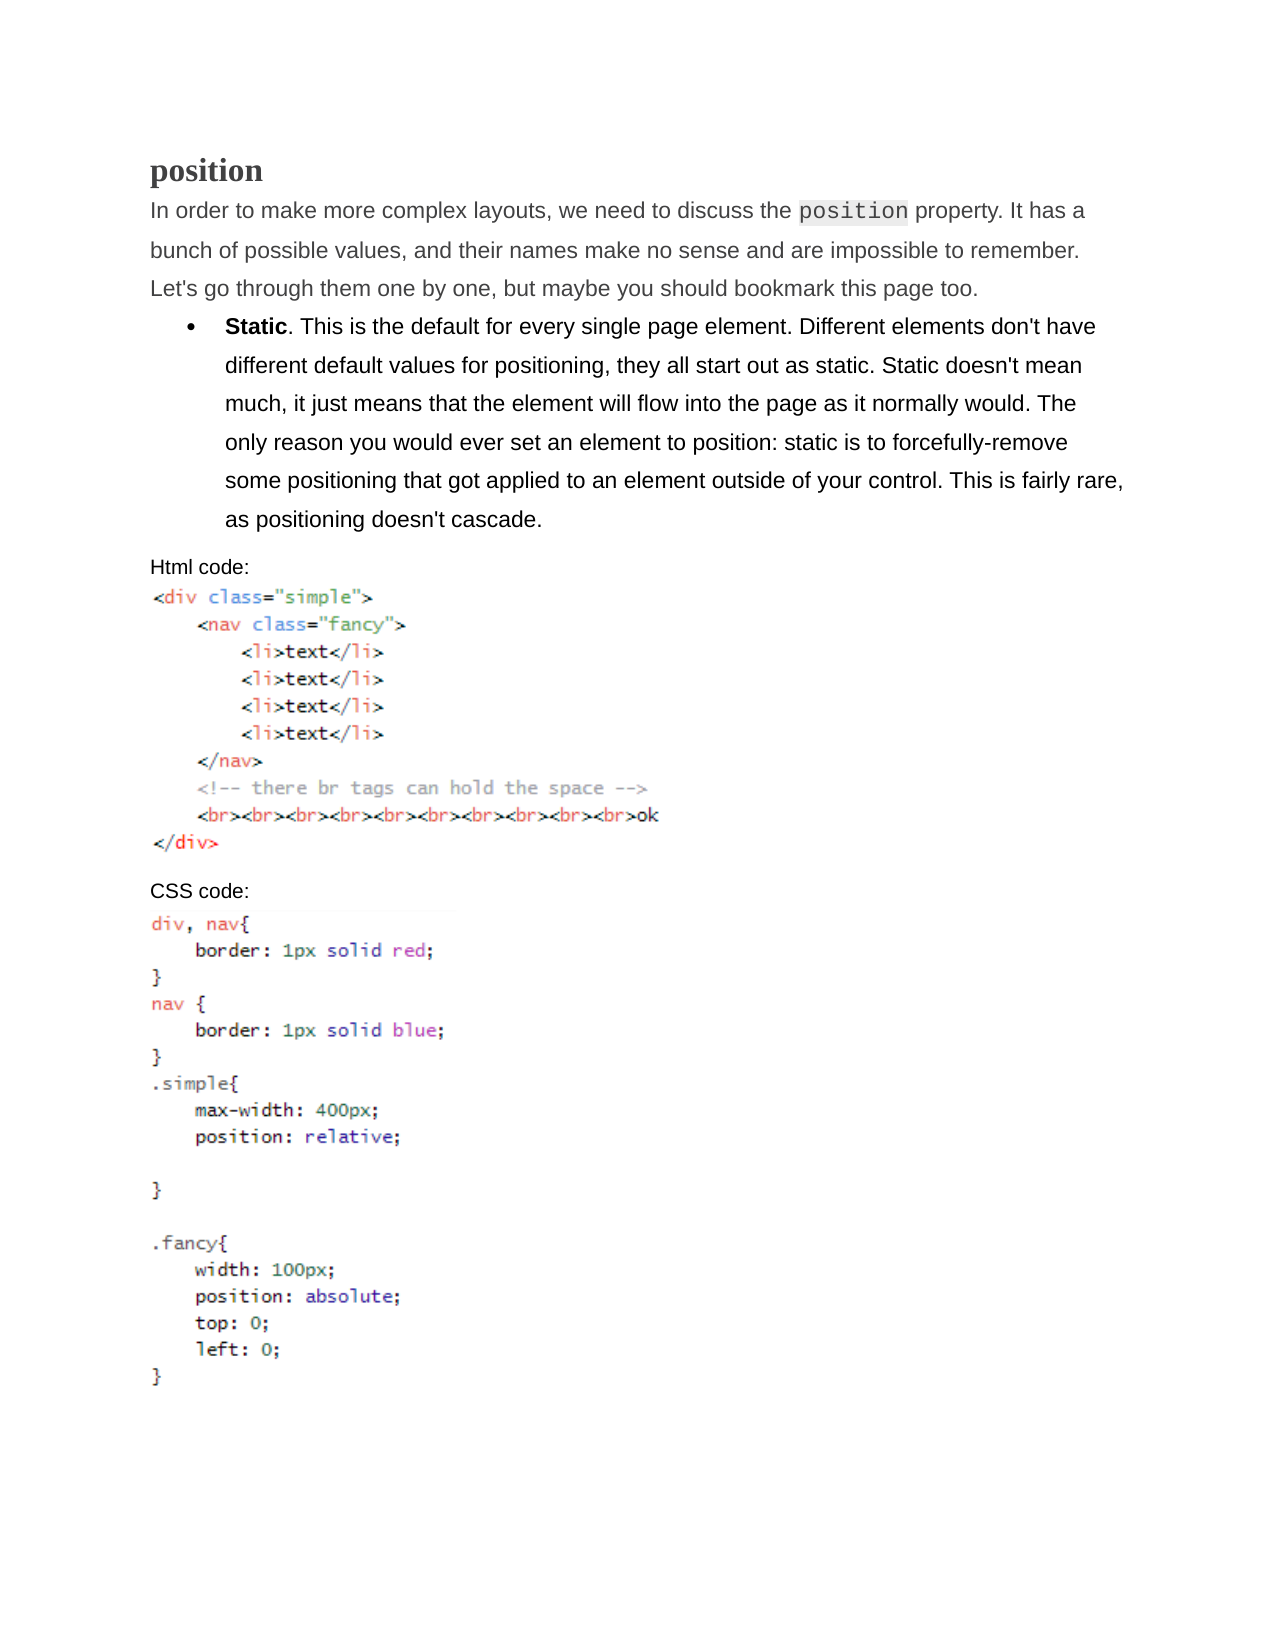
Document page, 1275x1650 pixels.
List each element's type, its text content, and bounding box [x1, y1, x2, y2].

text In order to make more complex layouts, we need to discuss the position property. It has a bunch of possible values, and their names make no sense and are impossible to remember. Let's go through them one by one, but maybe you should bookmark this page too. [150, 188, 1125, 301]
text position [150, 150, 1125, 188]
list Static. This is the default for every single page element. Different elements don't have different default values for positioning, they all start out as static. Static doesn't mean much, it just means that the element will flow into the page as it normally would. The only reason you would ever set an element to position: static is to forcefully-remove some positioning that got applied to an element outside of your control. This is fairly rare, as positioning doesn't cascade. [187, 301, 1125, 532]
picture [150, 586, 675, 857]
text CSS code: [150, 864, 1125, 903]
text Html code: [150, 540, 1125, 578]
picture [150, 910, 457, 1392]
